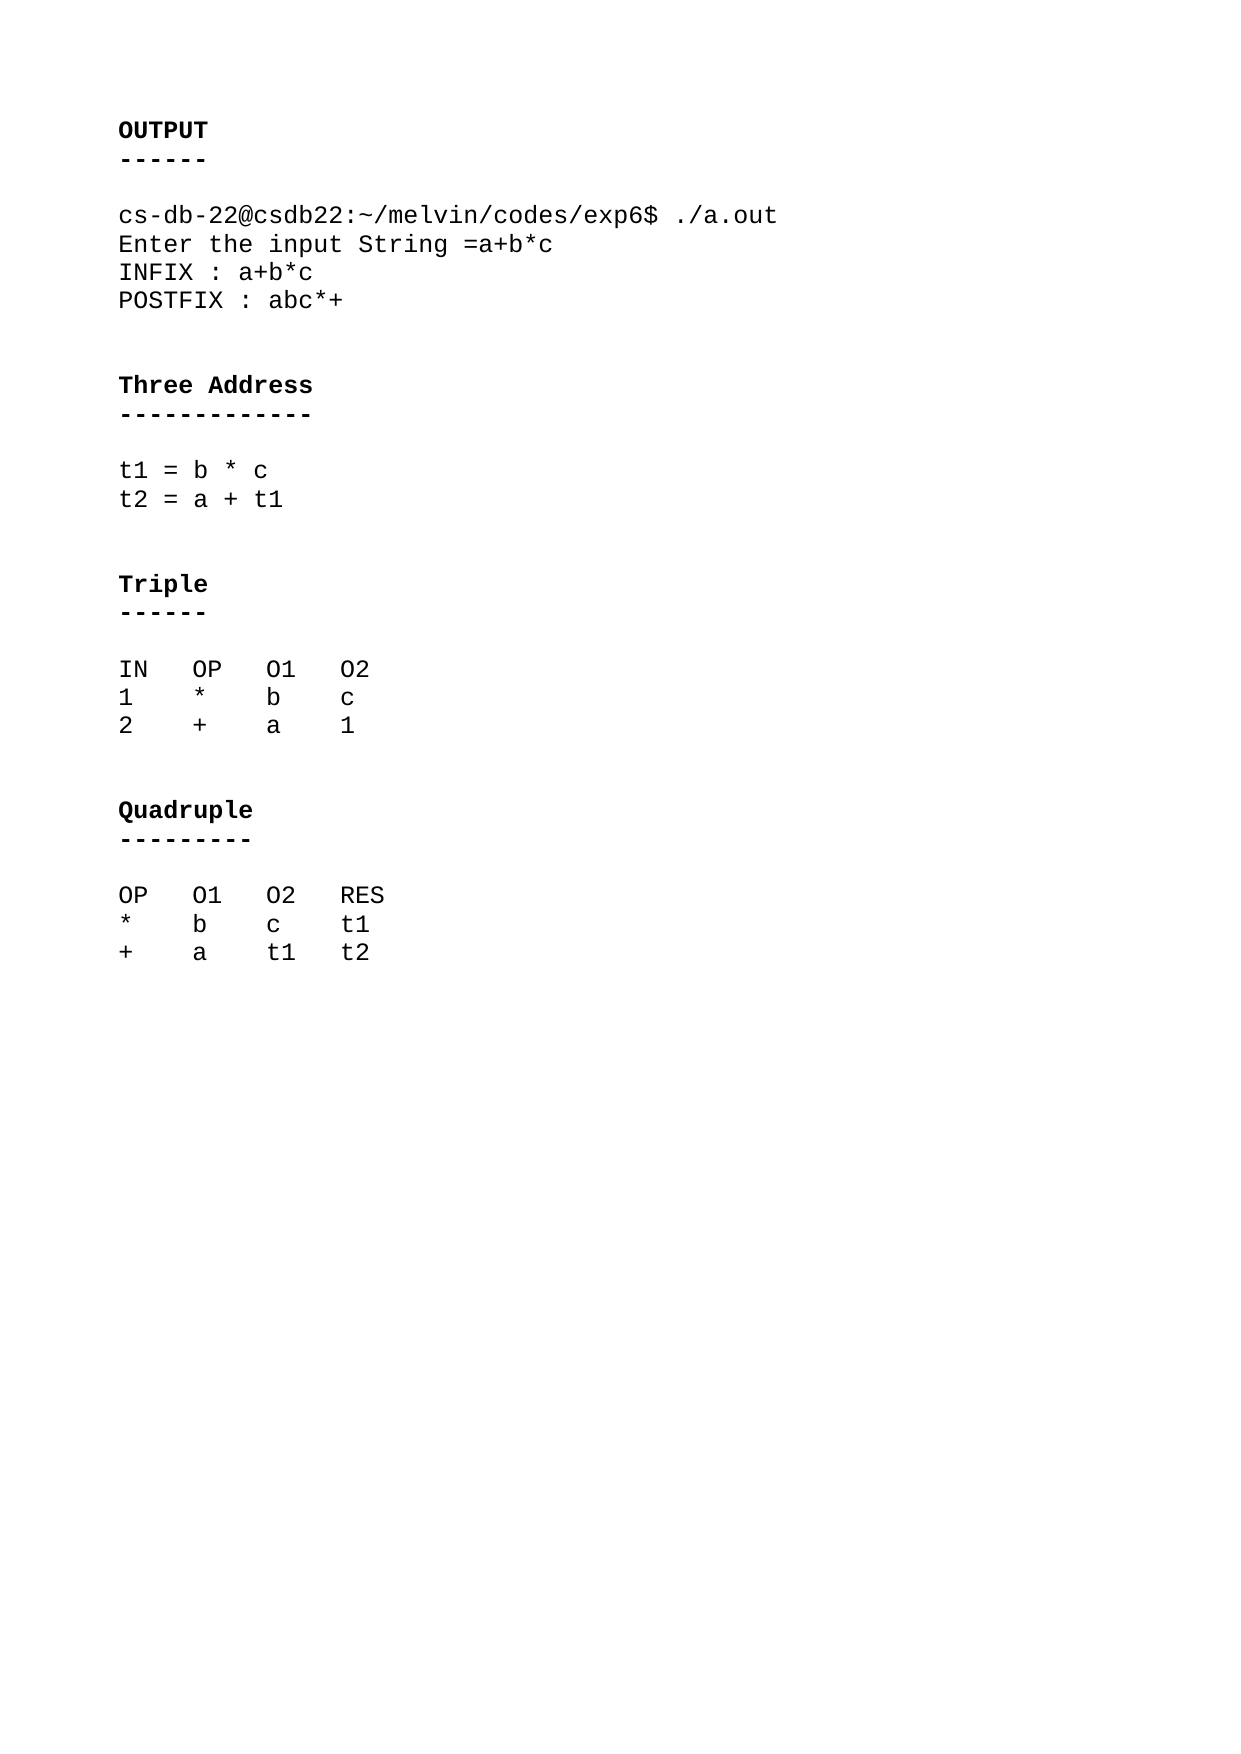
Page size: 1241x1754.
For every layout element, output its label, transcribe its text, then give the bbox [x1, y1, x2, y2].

text ------ [118, 600, 1122, 628]
text * b c t1 [118, 911, 1122, 940]
text --------- [118, 826, 1122, 855]
text 2 + a 1 [118, 713, 1122, 741]
text OUTPUT [118, 118, 1122, 146]
text Enter the input String =a+b*c [118, 231, 1122, 260]
text INFIX : a+b*c [118, 260, 1122, 288]
text POSTFIX : abc*+ [118, 288, 1122, 316]
text ------------- [118, 401, 1122, 430]
text IN OP O1 O2 [118, 656, 1122, 685]
text ------ [118, 146, 1122, 175]
text Three Address [118, 373, 1122, 401]
text + a t1 t2 [118, 940, 1122, 968]
text 1 * b c [118, 685, 1122, 713]
text Triple [118, 571, 1122, 600]
text cs-db-22@csdb22:~/melvin/codes/exp6$ ./a.out [118, 203, 1122, 231]
text t2 = a + t1 [118, 486, 1122, 515]
text OP O1 O2 RES [118, 883, 1122, 911]
text Quadruple [118, 798, 1122, 826]
text t1 = b * c [118, 458, 1122, 486]
